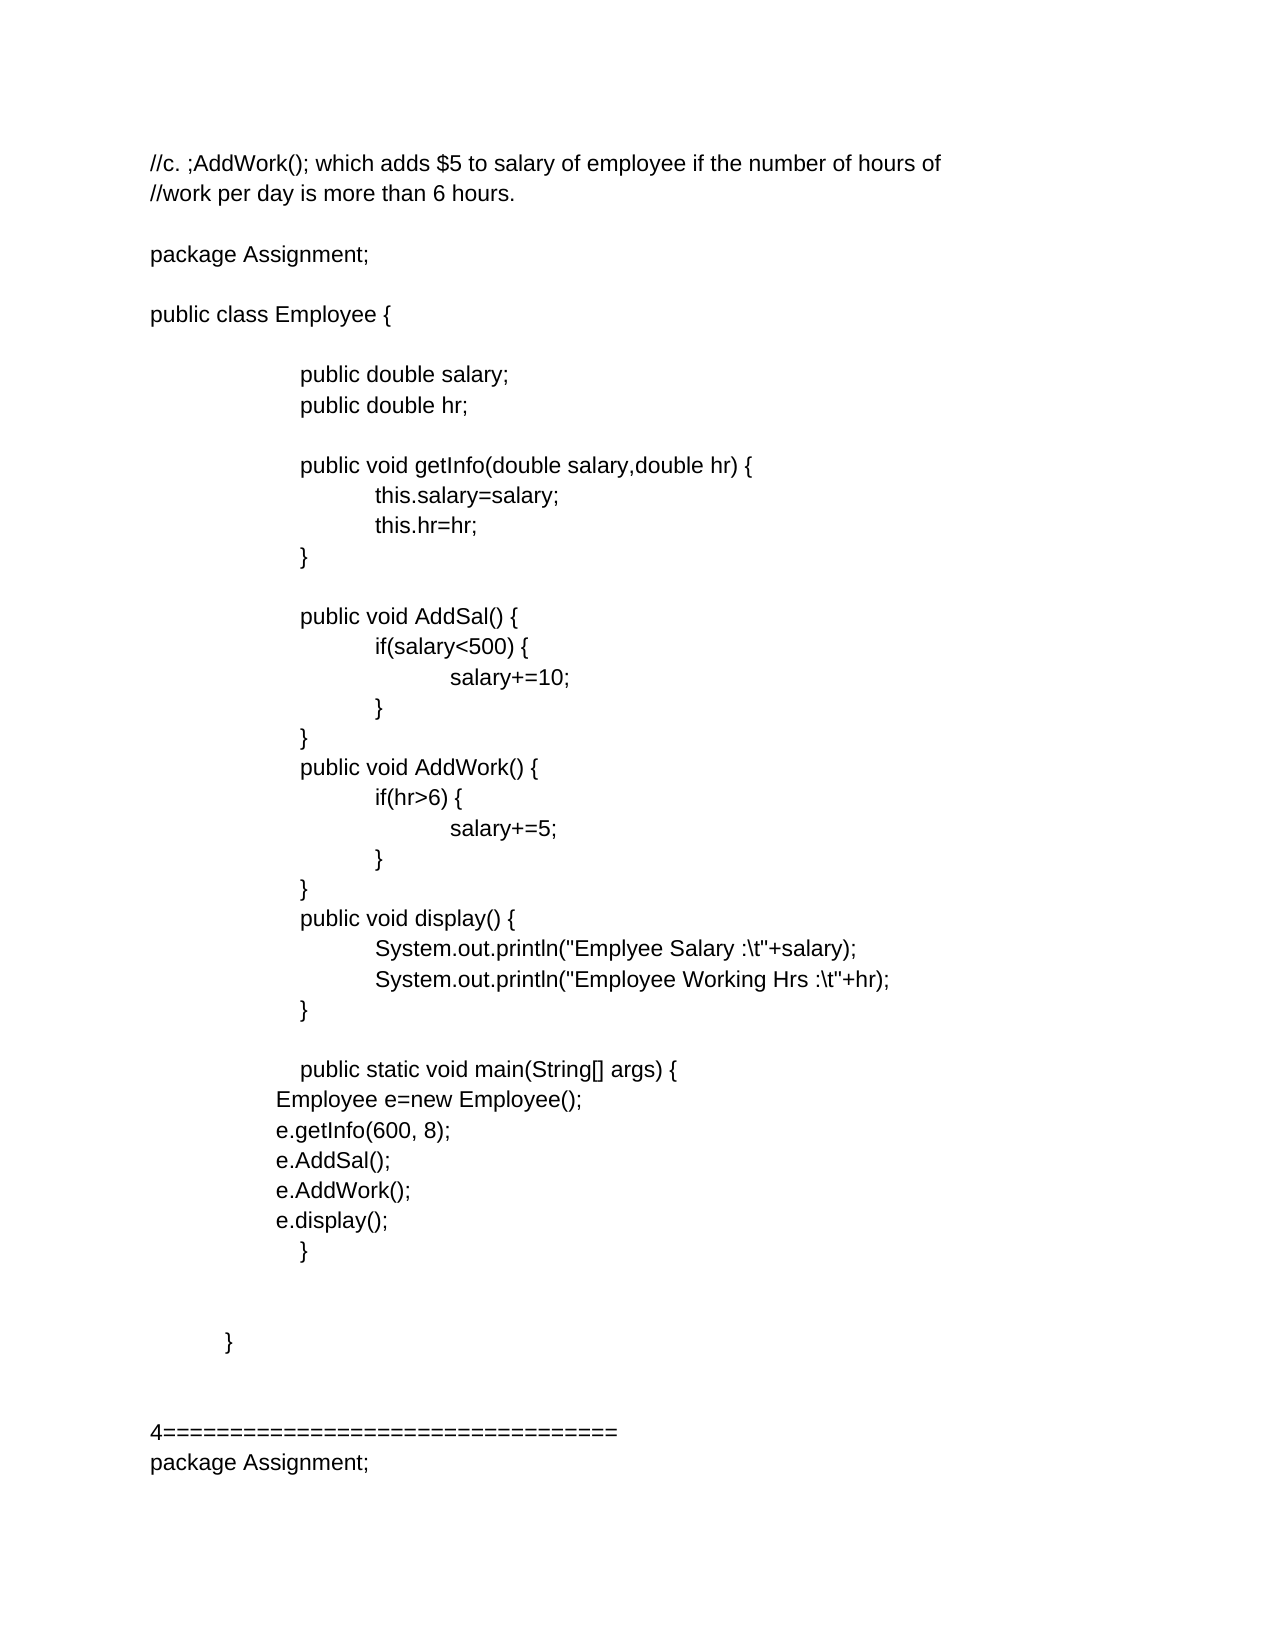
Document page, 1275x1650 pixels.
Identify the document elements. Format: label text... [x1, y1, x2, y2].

text System.out.println("Emplyee Salary :\t"+salary); [150, 935, 1125, 962]
text if(hr>6) { [150, 784, 1125, 811]
text 4================================== [150, 1419, 1125, 1445]
text salary+=5; [150, 814, 1125, 841]
text public void display() { [150, 905, 1125, 932]
text e.AddSal(); [150, 1147, 1125, 1173]
text public void AddWork() { [150, 754, 1125, 781]
text } [150, 1328, 1125, 1354]
text } [150, 1237, 1125, 1264]
text Employee e=new Employee(); [150, 1086, 1125, 1113]
text } [150, 875, 1125, 901]
text //c. ;AddWork(); which adds $5 to salary of employee if the number of hours of [150, 150, 1125, 176]
text } [150, 543, 1125, 569]
text public static void main(String[] args) { [150, 1056, 1125, 1083]
text package Assignment; [150, 241, 1125, 267]
text } [150, 845, 1125, 871]
text public void getInfo(double salary,double hr) { [150, 452, 1125, 478]
text public class Employee { [150, 301, 1125, 327]
text e.getInfo(600, 8); [150, 1117, 1125, 1143]
text package Assignment; [150, 1449, 1125, 1475]
text public double hr; [150, 392, 1125, 418]
text } [150, 694, 1125, 720]
text System.out.println("Employee Working Hrs :\t"+hr); [150, 966, 1125, 992]
text if(salary<500) { [150, 633, 1125, 660]
text this.salary=salary; [150, 482, 1125, 509]
text e.AddWork(); [150, 1177, 1125, 1203]
text } [150, 724, 1125, 750]
text public void AddSal() { [150, 603, 1125, 629]
text e.display(); [150, 1207, 1125, 1234]
text salary+=10; [150, 663, 1125, 690]
text this.hr=hr; [150, 512, 1125, 539]
text } [150, 996, 1125, 1022]
text public double salary; [150, 361, 1125, 388]
text //work per day is more than 6 hours. [150, 180, 1125, 207]
